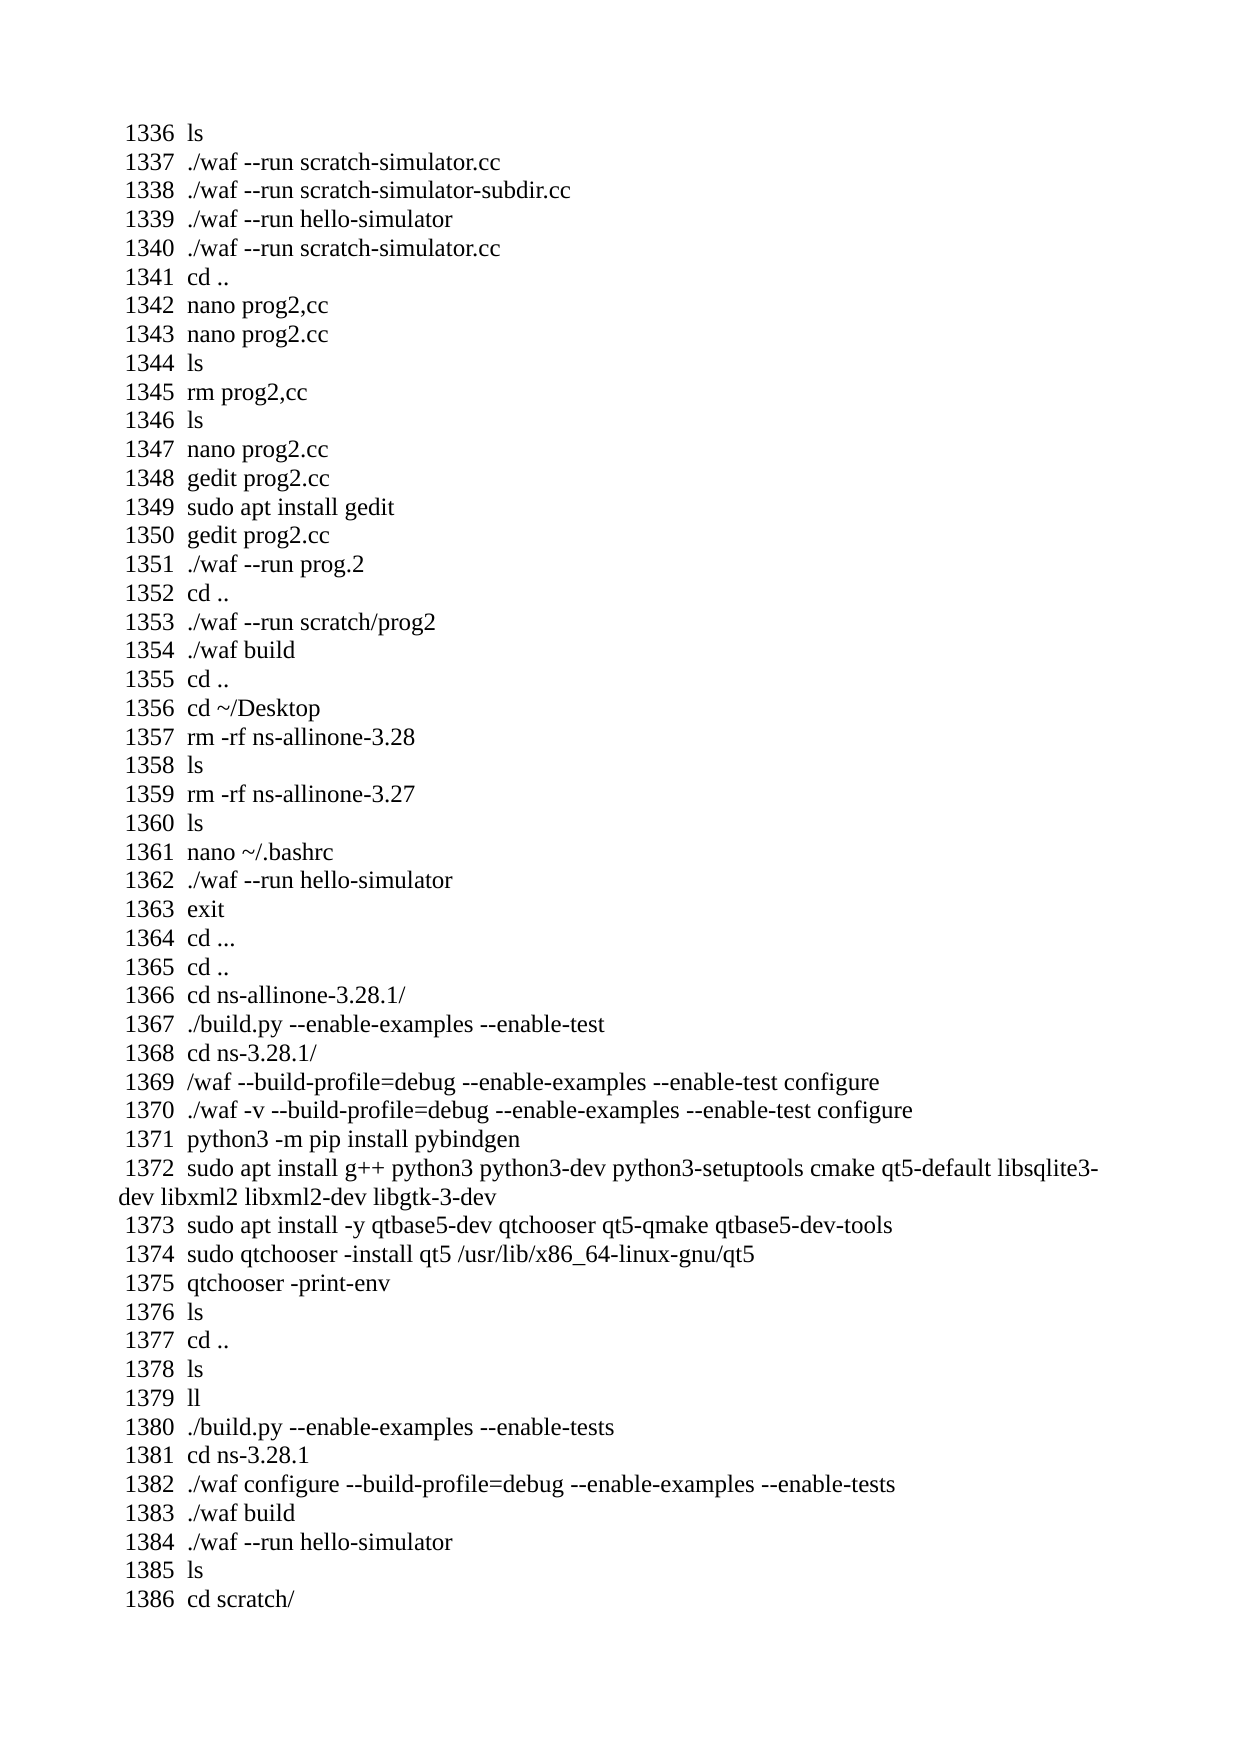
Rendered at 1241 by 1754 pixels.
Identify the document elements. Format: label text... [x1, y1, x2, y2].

text 1356 cd ~/Desktop [118, 693, 1122, 722]
text 1348 gedit prog2.cc [118, 463, 1122, 492]
text 1343 nano prog2.cc [118, 319, 1122, 348]
text 1378 ls [118, 1354, 1122, 1383]
text 1385 ls [118, 1556, 1122, 1584]
text 1384 ./waf --run hello-simulator [118, 1527, 1122, 1556]
text 1386 cd scratch/ [118, 1584, 1122, 1613]
text 1373 sudo apt install -y qtbase5-dev qtchooser qt5-qmake qtbase5-dev-tools [118, 1211, 1122, 1239]
text 1350 gedit prog2.cc [118, 521, 1122, 549]
text 1383 ./waf build [118, 1498, 1122, 1527]
text 1379 ll [118, 1383, 1122, 1412]
text 1370 ./waf -v --build-profile=debug --enable-examples --enable-test configure [118, 1096, 1122, 1124]
text 1364 cd ... [118, 923, 1122, 952]
text 1363 exit [118, 894, 1122, 923]
text 1354 ./waf build [118, 636, 1122, 664]
text 1359 rm -rf ns-allinone-3.27 [118, 779, 1122, 808]
text 1358 ls [118, 751, 1122, 779]
text 1372 sudo apt install g++ python3 python3-dev python3-setuptools cmake qt5-default libsqlite3-dev libxml2 libxml2-dev libgtk-3-dev [118, 1153, 1122, 1211]
text 1367 ./build.py --enable-examples --enable-test [118, 1009, 1122, 1038]
text 1375 qtchooser -print-env [118, 1268, 1122, 1297]
text 1366 cd ns-allinone-3.28.1/ [118, 981, 1122, 1009]
text 1339 ./waf --run hello-simulator [118, 204, 1122, 233]
text 1349 sudo apt install gedit [118, 492, 1122, 521]
text 1351 ./waf --run prog.2 [118, 549, 1122, 578]
text 1347 nano prog2.cc [118, 434, 1122, 463]
text 1365 cd .. [118, 952, 1122, 981]
text 1382 ./waf configure --build-profile=debug --enable-examples --enable-tests [118, 1469, 1122, 1498]
text 1361 nano ~/.bashrc [118, 837, 1122, 866]
text 1377 cd .. [118, 1326, 1122, 1354]
text 1336 ls [118, 118, 1122, 147]
text 1368 cd ns-3.28.1/ [118, 1038, 1122, 1067]
text 1380 ./build.py --enable-examples --enable-tests [118, 1412, 1122, 1441]
text 1357 rm -rf ns-allinone-3.28 [118, 722, 1122, 751]
text 1371 python3 -m pip install pybindgen [118, 1124, 1122, 1153]
text 1346 ls [118, 406, 1122, 434]
text 1362 ./waf --run hello-simulator [118, 866, 1122, 894]
text 1376 ls [118, 1297, 1122, 1326]
text 1341 cd .. [118, 262, 1122, 291]
text 1381 cd ns-3.28.1 [118, 1441, 1122, 1469]
text 1340 ./waf --run scratch-simulator.cc [118, 233, 1122, 262]
text 1352 cd .. [118, 578, 1122, 607]
text 1345 rm prog2,cc [118, 377, 1122, 406]
text 1360 ls [118, 808, 1122, 837]
text 1369 /waf --build-profile=debug --enable-examples --enable-test configure [118, 1067, 1122, 1096]
text 1337 ./waf --run scratch-simulator.cc [118, 147, 1122, 176]
text 1374 sudo qtchooser -install qt5 /usr/lib/x86_64-linux-gnu/qt5 [118, 1239, 1122, 1268]
text 1353 ./waf --run scratch/prog2 [118, 607, 1122, 636]
text 1338 ./waf --run scratch-simulator-subdir.cc [118, 176, 1122, 204]
text 1342 nano prog2,cc [118, 291, 1122, 319]
text 1355 cd .. [118, 664, 1122, 693]
text 1344 ls [118, 348, 1122, 377]
